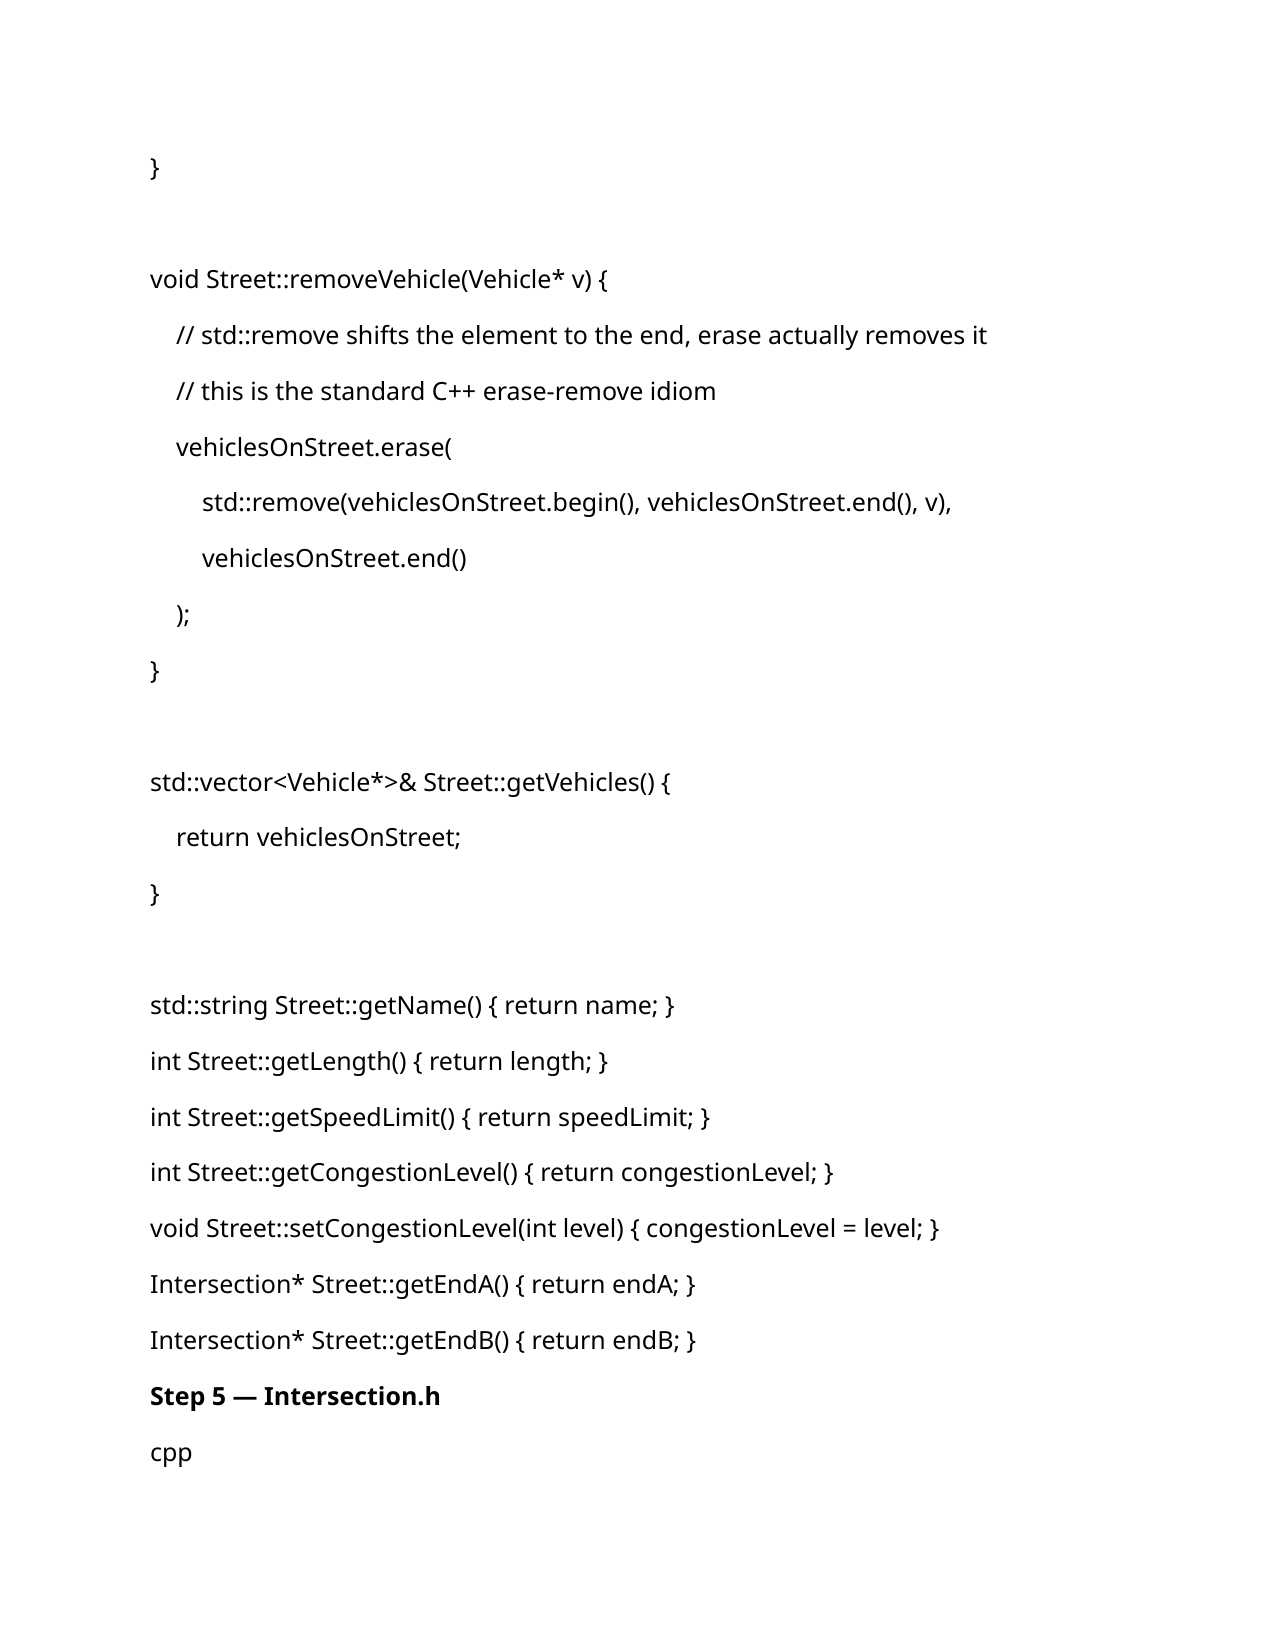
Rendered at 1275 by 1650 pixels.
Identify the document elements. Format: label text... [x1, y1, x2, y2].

text Intersection* Street::getEndB() { return endB; } [150, 1322, 1125, 1357]
text Step 5 — Intersection.h [150, 1378, 1125, 1412]
text // std::remove shifts the element to the end, erase actually removes it [150, 317, 1125, 352]
text Intersection* Street::getEndA() { return endA; } [150, 1267, 1125, 1301]
text int Street::getSpeedLimit() { return speedLimit; } [150, 1099, 1125, 1133]
text } [150, 652, 1125, 687]
text vehiclesOnStreet.end() [150, 541, 1125, 575]
text ); [150, 597, 1125, 631]
text std::string Street::getName() { return name; } [150, 987, 1125, 1022]
text return vehiclesOnStreet; [150, 820, 1125, 854]
text vehiclesOnStreet.erase( [150, 429, 1125, 463]
text void Street::setCongestionLevel(int level) { congestionLevel = level; } [150, 1211, 1125, 1245]
text } [150, 150, 1125, 184]
text std::vector<Vehicle*>& Street::getVehicles() { [150, 764, 1125, 798]
text void Street::removeVehicle(Vehicle* v) { [150, 262, 1125, 296]
text int Street::getCongestionLevel() { return congestionLevel; } [150, 1155, 1125, 1189]
text int Street::getLength() { return length; } [150, 1043, 1125, 1077]
text cpp [150, 1434, 1125, 1468]
text } [150, 876, 1125, 910]
text std::remove(vehiclesOnStreet.begin(), vehiclesOnStreet.end(), v), [150, 485, 1125, 519]
text // this is the standard C++ erase-remove idiom [150, 373, 1125, 407]
